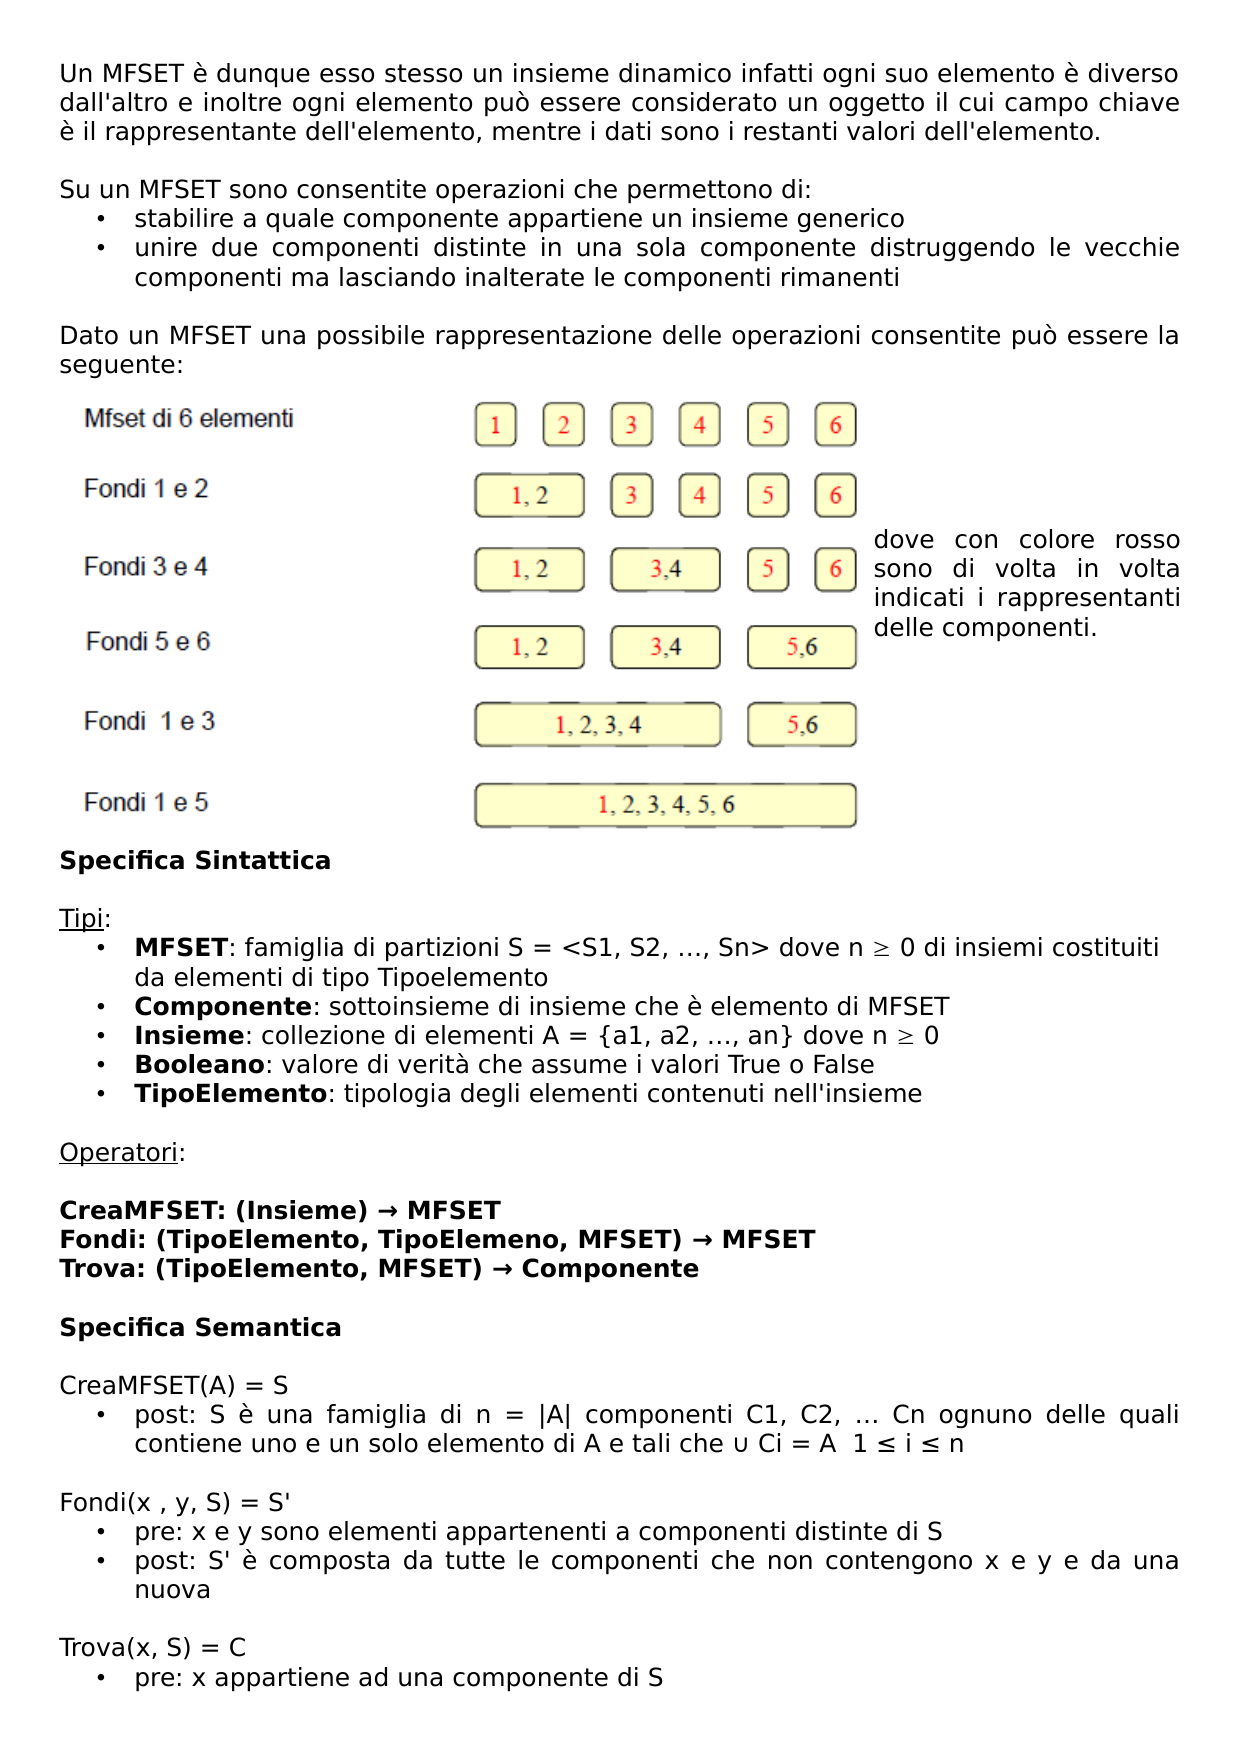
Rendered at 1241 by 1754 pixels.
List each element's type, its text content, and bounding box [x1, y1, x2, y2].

text Dato un MFSET una possibile rappresentazione delle operazioni consentite può essere la seguente: [59, 321, 1181, 379]
list pre: x appartiene ad una componente di S [97, 1663, 1181, 1692]
list Componente: sottoinsieme di insieme che è elemento di MFSET [97, 992, 1181, 1021]
list post: S è una famiglia di n = |A| componenti C1, C2, … Cn ognuno delle quali contiene uno e un solo elemento di A e tali che ∪ Ci = A 1 ≤ i ≤ n [97, 1400, 1181, 1459]
text Un MFSET è dunque esso stesso un insieme dinamico infatti ogni suo elemento è diverso dall'altro e inoltre ogni elemento può essere considerato un oggetto il cui campo chiave è il rappresentante dell'elemento, mentre i dati sono i restanti valori dell'elemento. [59, 59, 1181, 147]
list post: S' è composta da tutte le componenti che non contengono x e y e da una nuova [97, 1546, 1181, 1604]
list pre: x e y sono elementi appartenenti a componenti distinte di S [97, 1517, 1181, 1546]
list TipoElemento: tipologia degli elementi contenuti nell'insieme [97, 1079, 1181, 1109]
text dove con colore rosso sono di volta in volta indicati i rappresentanti delle componenti. [874, 525, 1181, 642]
text CreaMFSET: (Insieme) → MFSET [59, 1196, 1181, 1225]
text Specifica Sintattica [59, 846, 1181, 875]
text Trova: (TipoElemento, MFSET) → Componente [59, 1254, 1181, 1284]
text Fondi: (TipoElemento, TipoElemeno, MFSET) → MFSET [59, 1225, 1181, 1254]
text Su un MFSET sono consentite operazioni che permettono di: [59, 175, 1181, 204]
text Specifica Semantica [59, 1313, 1181, 1342]
text Tipi: [59, 904, 1181, 934]
list MFSET: famiglia di partizioni S = <S1, S2, …, Sn> dove n ³ 0 di insiemi costituiti da elementi di tipo Tipoelemento [97, 934, 1181, 992]
list stabilire a quale componente appartiene un insieme generico [97, 204, 1181, 234]
list Booleano: valore di verità che assume i valori True o False [97, 1050, 1181, 1079]
list Insieme: collezione di elementi A = {a1, a2, …, an} dove n ³ 0 [97, 1021, 1181, 1050]
picture [73, 393, 874, 841]
text Fondi(x , y, S) = S' [59, 1488, 1181, 1517]
text Trova(x, S) = C [59, 1634, 1181, 1663]
text Operatori: [59, 1138, 1181, 1167]
list unire due componenti distinte in una sola componente distruggendo le vecchie componenti ma lasciando inalterate le componenti rimanenti [97, 234, 1181, 292]
text CreaMFSET(A) = S [59, 1371, 1181, 1400]
